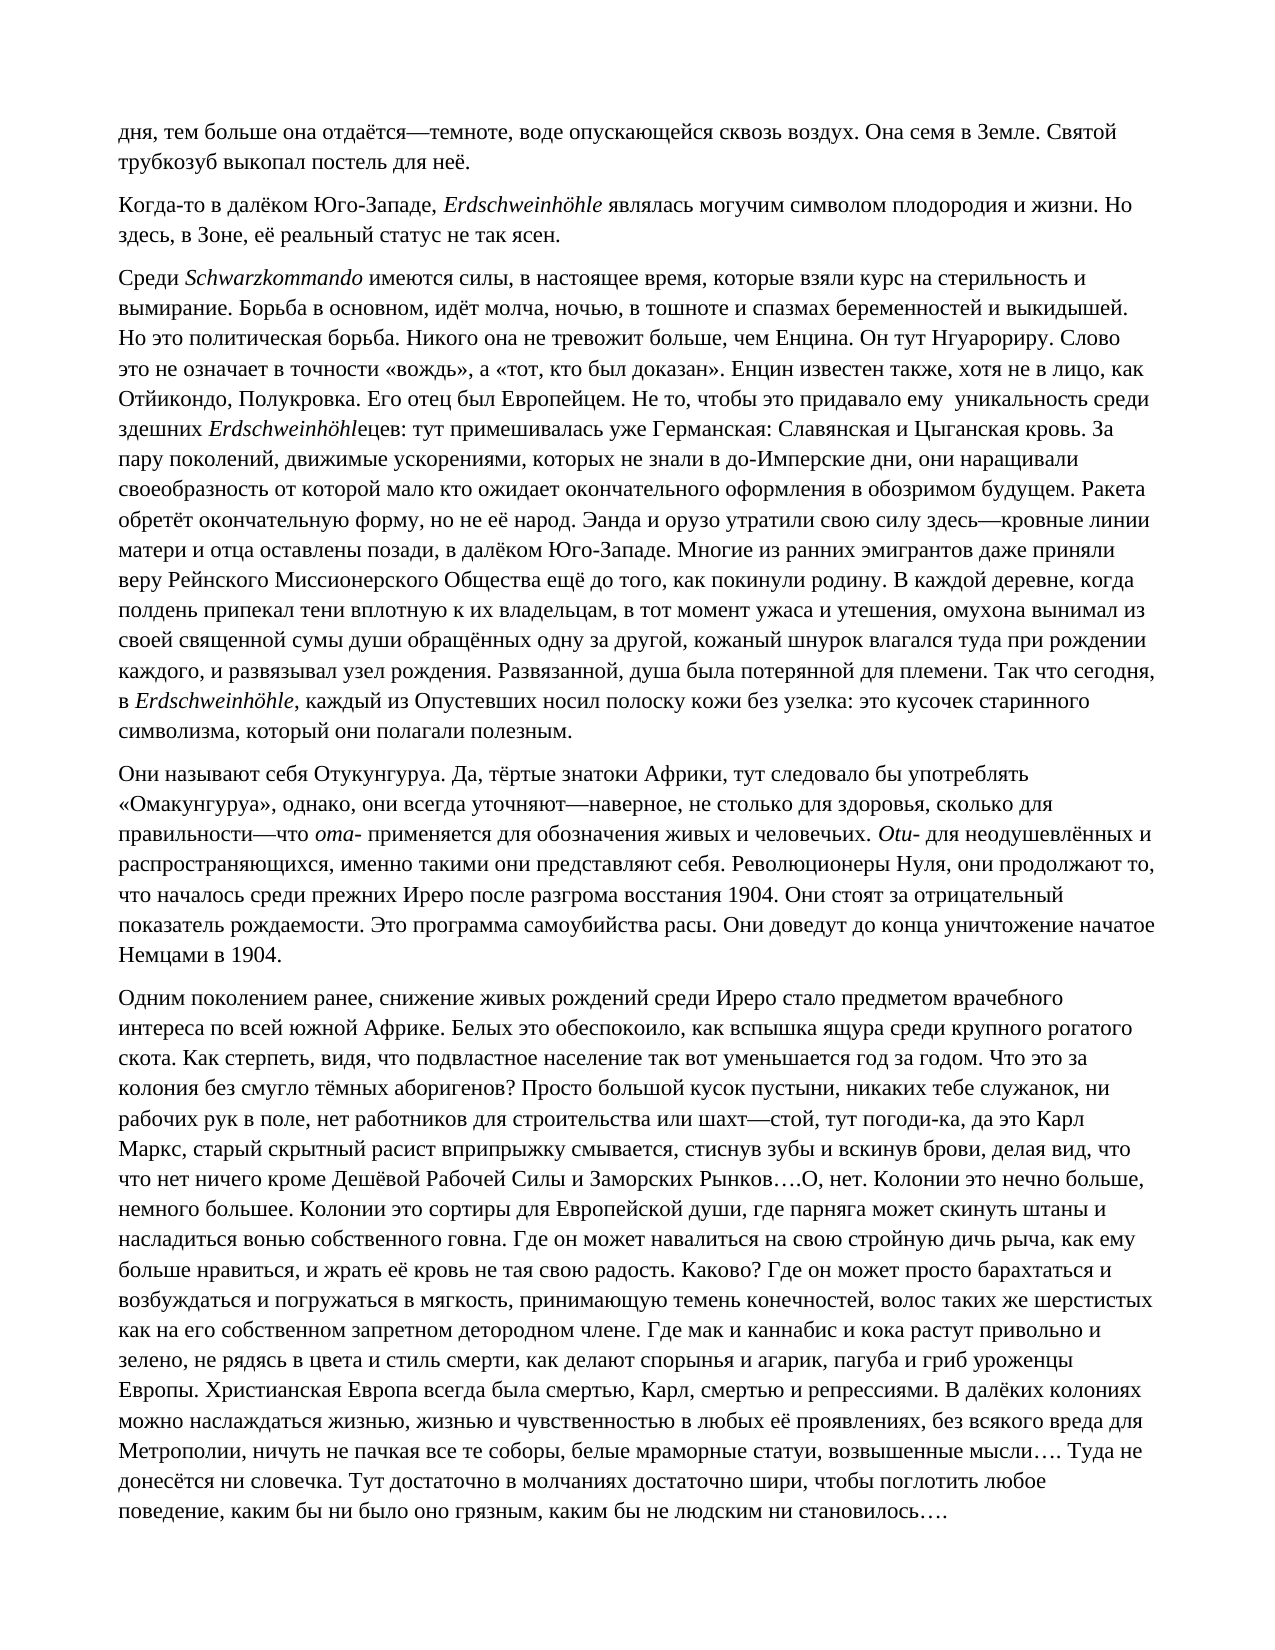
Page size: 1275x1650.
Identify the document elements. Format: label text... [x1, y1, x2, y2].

text Они называют себя Отукунгуруа. Да, тёртые знатоки Африки, тут следовало бы употреблять «Омакунгуруа», однако, они всегда уточняют—наверное, не столько для здоровья, сколько для правильности—что oma- применяется для обозначения живых и человечьих. Otu- для неодушевлённых и распространяющихся, именно такими они представляют себя. Революционеры Нуля, они продолжают то, что началось среди прежних Иреро после разгрома восстания 1904. Они стоят за отрицательный показатель рождаемости. Это программа самоубийства расы. Они доведут до конца уничтожение начатое Немцами в 1904. [118, 760, 1157, 967]
text дня, тем больше она отдаётся—темноте, воде опускающейся сквозь воздух. Она семя в Земле. Святой трубкозуб выкопал постель для неё. [118, 118, 1157, 175]
text Среди Schwarzkommando имеются силы, в настоящее время, которые взяли курс на стерильность и вымирание. Борьба в основном, идёт молча, ночью, в тошноте и спазмах беременностей и выкидышей. Но это политическая борьба. Никого она не тревожит больше, чем Енцина. Он тут Нгуарориру. Слово это не означает в точности «вождь», а «тот, кто был доказан». Енцин известен также, хотя не в лицо, как Отйикондо, Полукровка. Его отец был Европейцем. Не то, чтобы это придавало ему уникальность среди здешних Erdschweinhöhlецев: тут примешивалась уже Германская: Славянская и Цыганская кровь. За пару поколений, движимые ускорениями, которых не знали в до-Имперские дни, они наращивали своеобразность от которой мало кто ожидает окончательного оформления в обозримом будущем. Ракета обретёт окончательную форму, но не её народ. Эанда и орузо утратили свою силу здесь—кровные линии матери и отца оставлены позади, в далёком Юго-Западе. Многие из ранних эмигрантов даже приняли веру Рейнского Миссионерского Общества ещё до того, как покинули родину. В каждой деревне, когда полдень припекал тени вплотную к их владельцам, в тот момент ужаса и утешения, омухона вынимал из своей священной сумы души обращённых одну за другой, кожаный шнурок влагался туда при рождении каждого, и развязывал узел рождения. Развязанной, душа была потерянной для племени. Так что сегодня, в Erdschweinhöhle, каждый из Опустевших носил полоску кожи без узелка: это кусочек старинного символизма, который они полагали полезным. [118, 264, 1157, 743]
text Когда-то в далёком Юго-Западе, Erdschweinhöhle являлась могучим символом плодородия и жизни. Но здесь, в Зоне, её реальный статус не так ясен. [118, 191, 1157, 248]
text Одним поколением ранее, снижение живых рождений среди Иреро стало предметом врачебного интереса по всей южной Африке. Белых это обеспокоило, как вспышка ящура среди крупного рогатого скота. Как стерпеть, видя, что подвластное население так вот уменьшается год за годом. Что это за колония без смугло тёмных аборигенов? Просто большой кусок пустыни, никаких тебе служанок, ни рабочих рук в поле, нет работников для строительства или шахт—стой, тут погоди-ка, да это Карл Маркс, старый скрытный расист вприпрыжку смывается, стиснув зубы и вскинув брови, делая вид, что что нет ничего кроме Дешёвой Рабочей Силы и Заморских Рынков….О, нет. Колонии это нечно больше, немного большее. Колонии это сортиры для Европейской души, где парняга может скинуть штаны и насладиться вонью собственного говна. Где он может навалиться на свою стройную дичь рыча, как ему больше нравиться, и жрать её кровь не тая свою радость. Каково? Где он может просто барахтаться и возбуждаться и погружаться в мягкость, принимающую темень конечностей, волос таких же шерстистых как на его собственном запретном детородном члене. Где мак и каннабис и кока растут привольно и зелено, не рядясь в цвета и стиль смерти, как делают спорынья и агарик, пагуба и гриб уроженцы Европы. Христианская Европа всегда была смертью, Карл, смертью и репрессиями. В далёких колониях можно наслаждаться жизнью, жизнью и чувственностью в любых её проявлениях, без всякого вреда для Метрополии, ничуть не пачкая все те соборы, белые мраморные статуи, возвышенные мысли…. Туда не донесётся ни словечка. Тут достаточно в молчаниях достаточно шири, чтобы поглотить любое поведение, каким бы ни было оно грязным, каким бы не людским ни становилось…. [118, 984, 1157, 1524]
